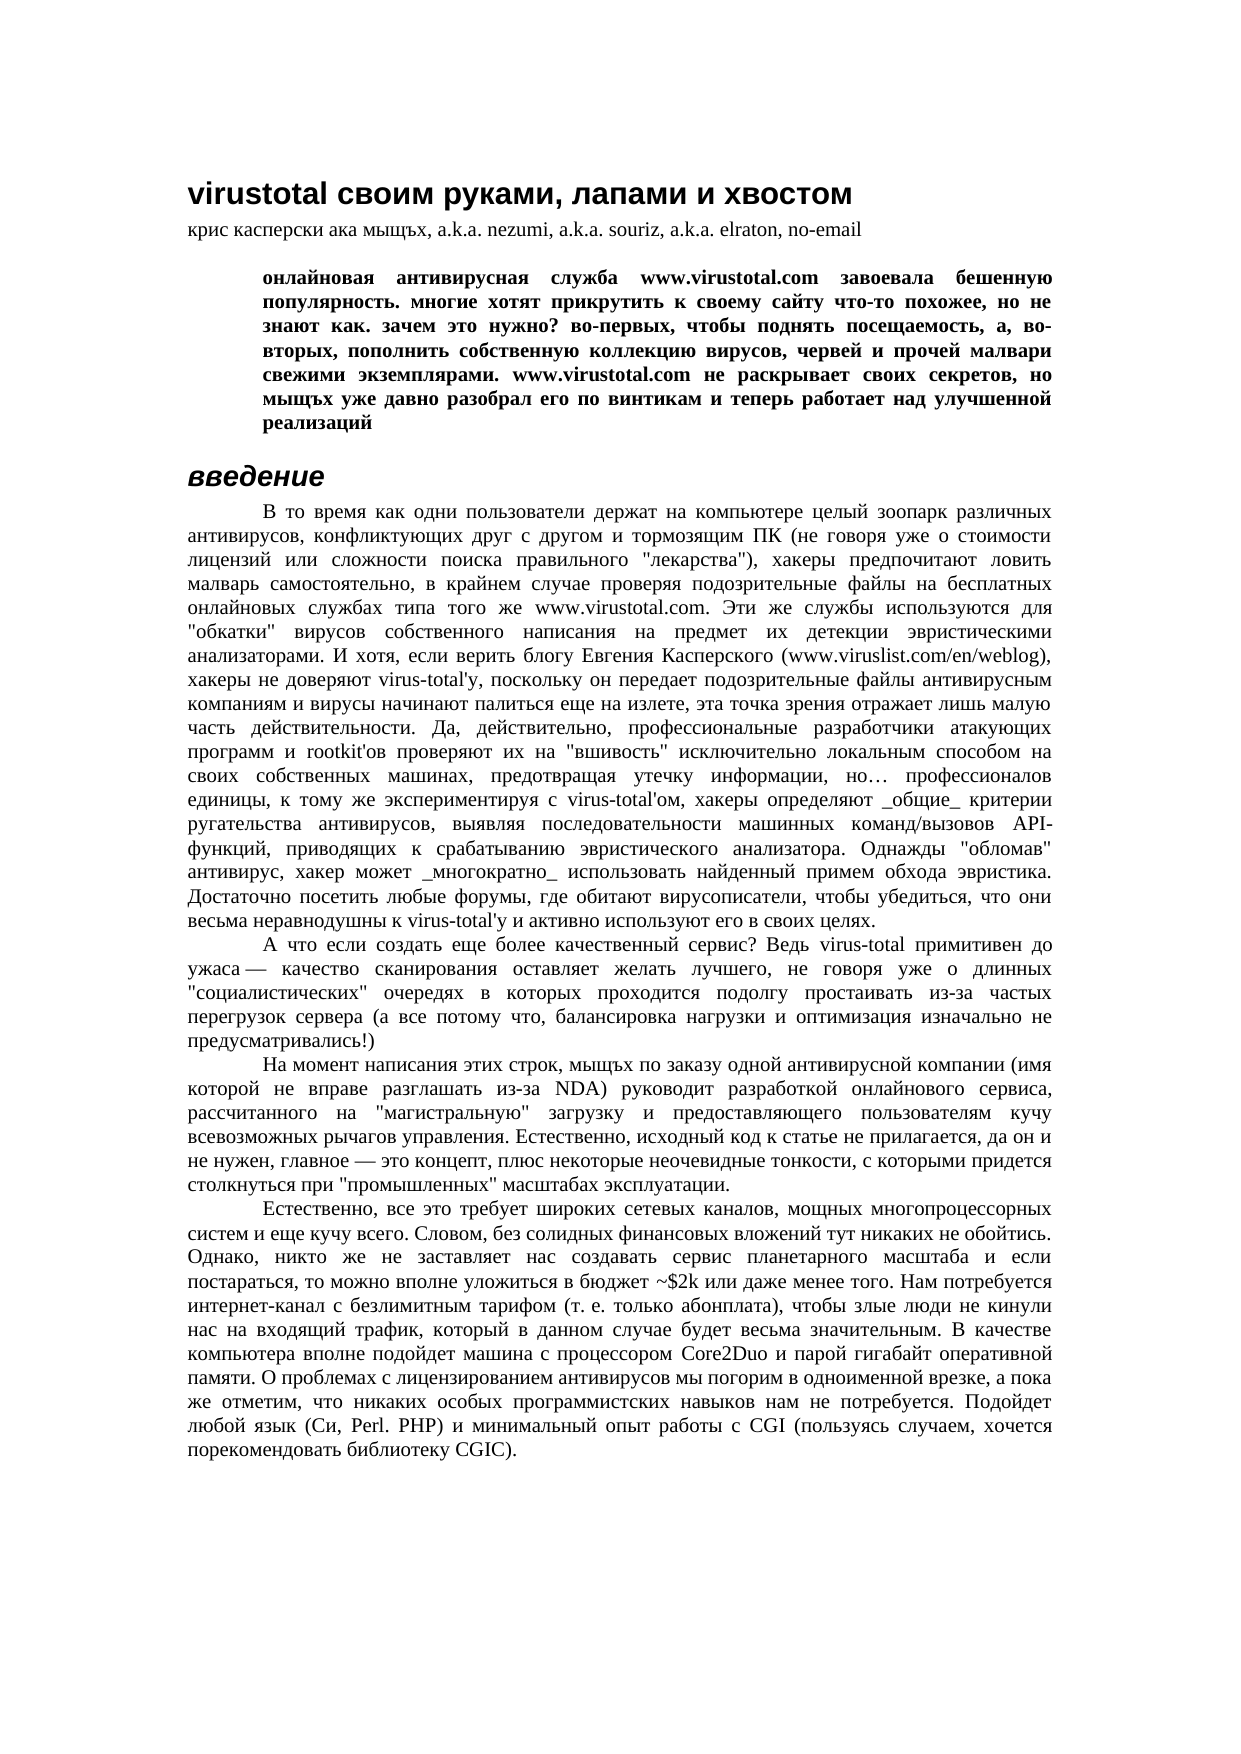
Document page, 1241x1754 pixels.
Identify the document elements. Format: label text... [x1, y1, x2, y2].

text В то время как одни пользователи держат на компьютере целый зоопарк различных антивирусов, конфликтующих друг с другом и тормозящим ПК (не говоря уже о стоимости лицензий или сложности поиска правильного "лекарства"), хакеры предпочитают ловить малварь самостоятельно, в крайнем случае проверяя подозрительные файлы на бесплатных онлайновых службах типа того же www.virustotal.com. Эти же службы используются для "обкатки" вирусов собственного написания на предмет их детекции эвристическими анализаторами. И хотя, если верить блогу Евгения Касперского (www.viruslist.com/en/weblog), хакеры не доверяют virus-total'у, поскольку он передает подозрительные файлы антивирусным компаниям и вирусы начинают палиться еще на излете, эта точка зрения отражает лишь малую часть действительности. Да, действительно, профессиональные разработчики атакующих программ и rootkit'ов проверяют их на "вшивость" исключительно локальным способом на своих собственных машинах, предотвращая утечку информации, но… профессионалов единицы, к тому же экспериментируя с virus-total'ом, хакеры определяют _общие_ критерии ругательства антивирусов, выявляя последовательности машинных команд/вызовов API-функций, приводящих к срабатыванию эвристического анализатора. Однажды "обломав" антивирус, хакер может _многократно_ использовать найденный примем обхода эвристика. Достаточно посетить любые форумы, где обитают вирусописатели, чтобы убедиться, что они весьма неравнодушны к virus-total'у и активно используют его в своих целях. [187, 498, 1053, 932]
text онлайновая антивирусная служба www.virustotal.com завоевала бешенную популярность. многие хотят прикрутить к своему сайту что-то похожее, но не знают как. зачем это нужно? во-первых, чтобы поднять посещаемость, а, во-вторых, пополнить собственную коллекцию вирусов, червей и прочей малвари свежими экземплярами. www.virustotal.com не раскрывает своих секретов, но мыщъх уже давно разобрал его по винтикам и теперь работает над улучшенной реализаций [262, 265, 1053, 434]
subtitle virustotal своим руками, лапами и хвостом [187, 175, 1053, 211]
text крис касперски ака мыщъх, a.k.a. nezumi, a.k.a. souriz, a.k.a. elraton, no-email [187, 217, 1053, 241]
text Естественно, все это требует широких сетевых каналов, мощных многопроцессорных систем и еще кучу всего. Словом, без солидных финансовых вложений тут никаких не обойтись. Однако, никто же не заставляет нас создавать сервис планетарного масштаба и если постараться, то можно вполне уложиться в бюджет ~$2k или даже менее того. Нам потребуется интернет-канал с безлимитным тарифом (т. е. только абонплата), чтобы злые люди не кинули нас на входящий трафик, который в данном случае будет весьма значительным. В качестве компьютера вполне подойдет машина с процессором Core2Duo и парой гигабайт оперативной памяти. О проблемах с лицензированием антивирусов мы погорим в одноименной врезке, а пока же отметим, что никаких особых программистских навыков нам не потребуется. Подойдет любой язык (Си, Perl. PHP) и минимальный опыт работы с CGI (пользуясь случаем, хочется порекомендовать библиотеку CGIC). [187, 1196, 1053, 1461]
text На момент написания этих строк, мыщъх по заказу одной антивирусной компании (имя которой не вправе разглашать из-за NDA) руководит разработкой онлайнового сервиса, рассчитанного на "магистральную" загрузку и предоставляющего пользователям кучу всевозможных рычагов управления. Естественно, исходный код к статье не прилагается, да он и не нужен, главное — это концепт, плюс некоторые неочевидные тонкости, с которыми придется столкнуться при "промышленных" масштабах эксплуатации. [187, 1052, 1053, 1196]
subtitle введение [187, 459, 1053, 492]
text А что если создать еще более качественный сервис? Ведь virus-total примитивен до ужаса — качество сканирования оставляет желать лучшего, не говоря уже о длинных "социалистических" очередях в которых проходится подолгу простаивать из-за частых перегрузок сервера (а все потому что, балансировка нагрузки и оптимизация изначально не предусматривались!) [187, 932, 1053, 1052]
